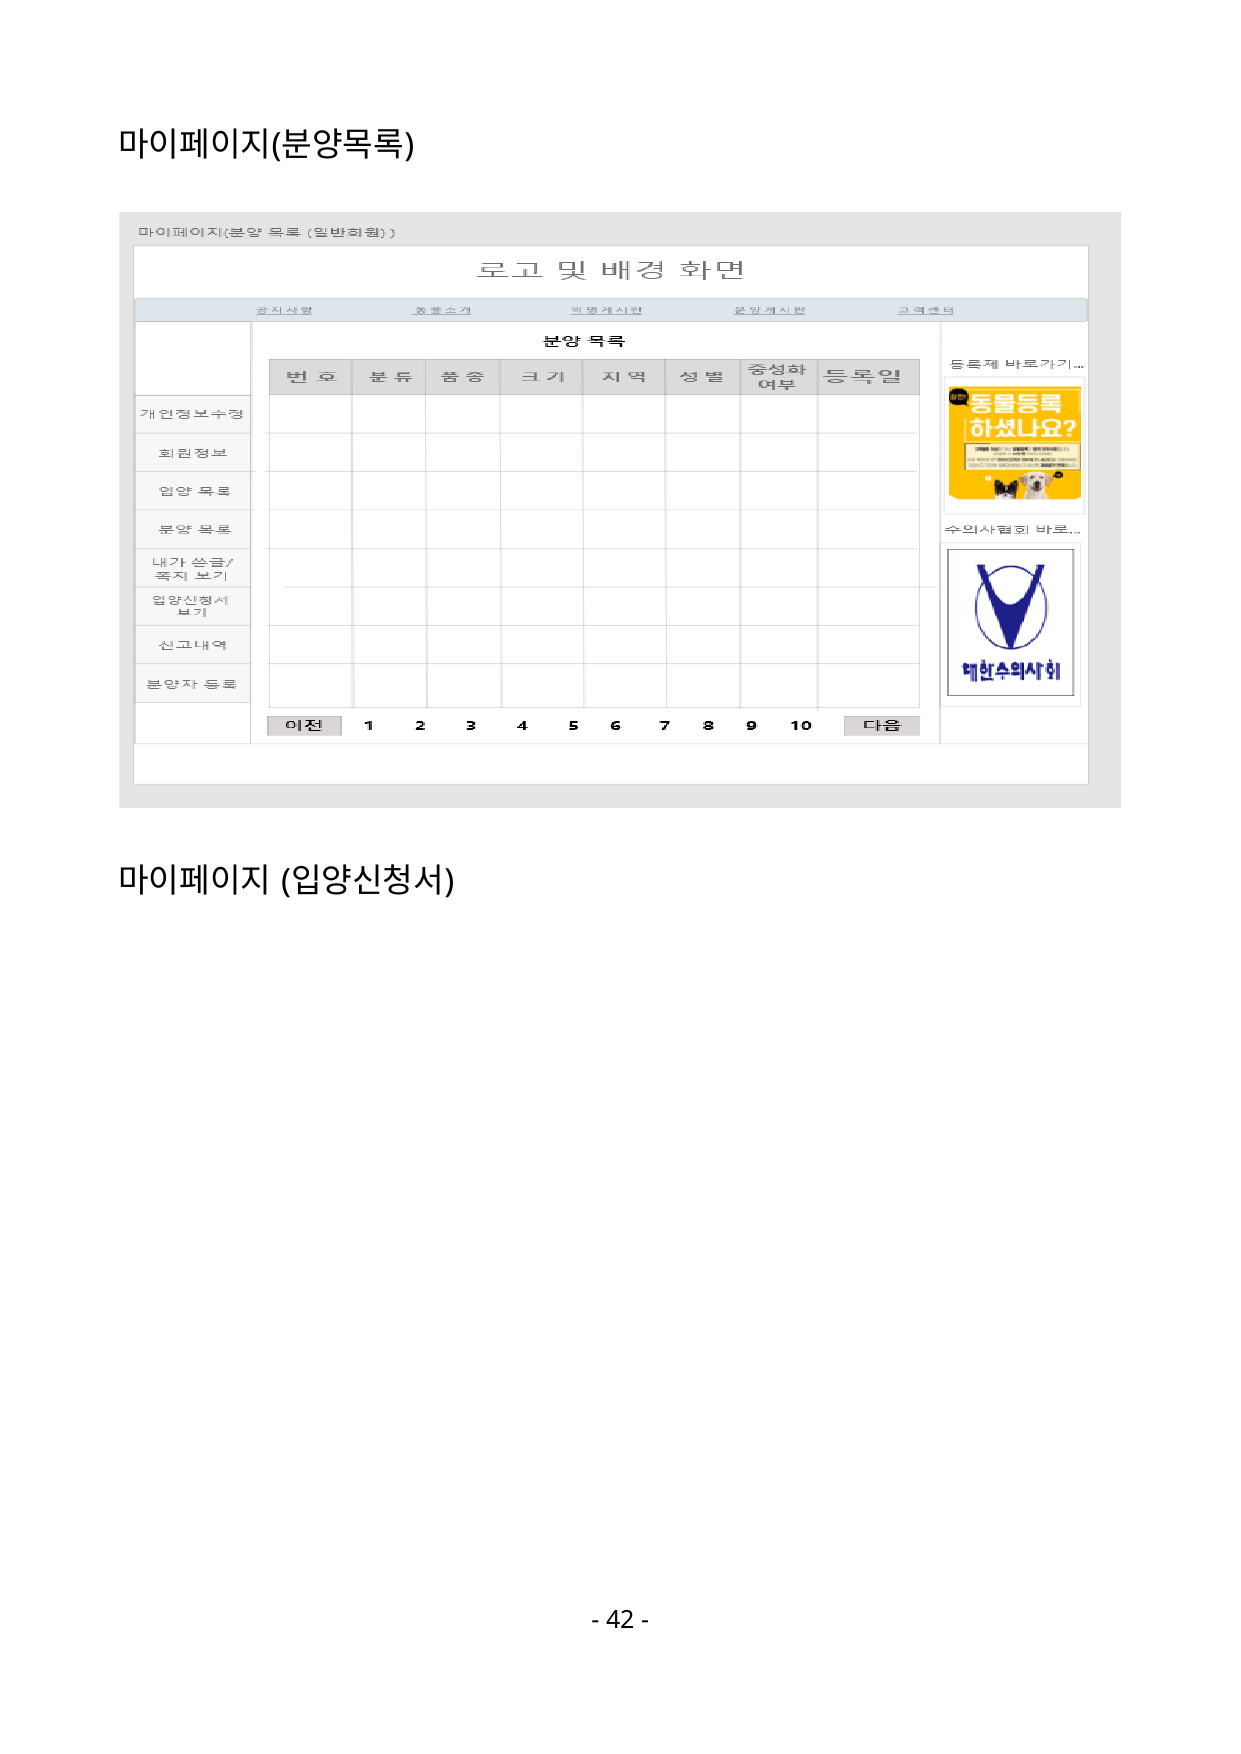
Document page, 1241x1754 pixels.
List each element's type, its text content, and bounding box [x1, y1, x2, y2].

picture [119, 212, 1121, 808]
text 마이페이지(분양목록) [118, 118, 1122, 167]
text 마이페이지 (입양신청서) [118, 853, 1122, 902]
